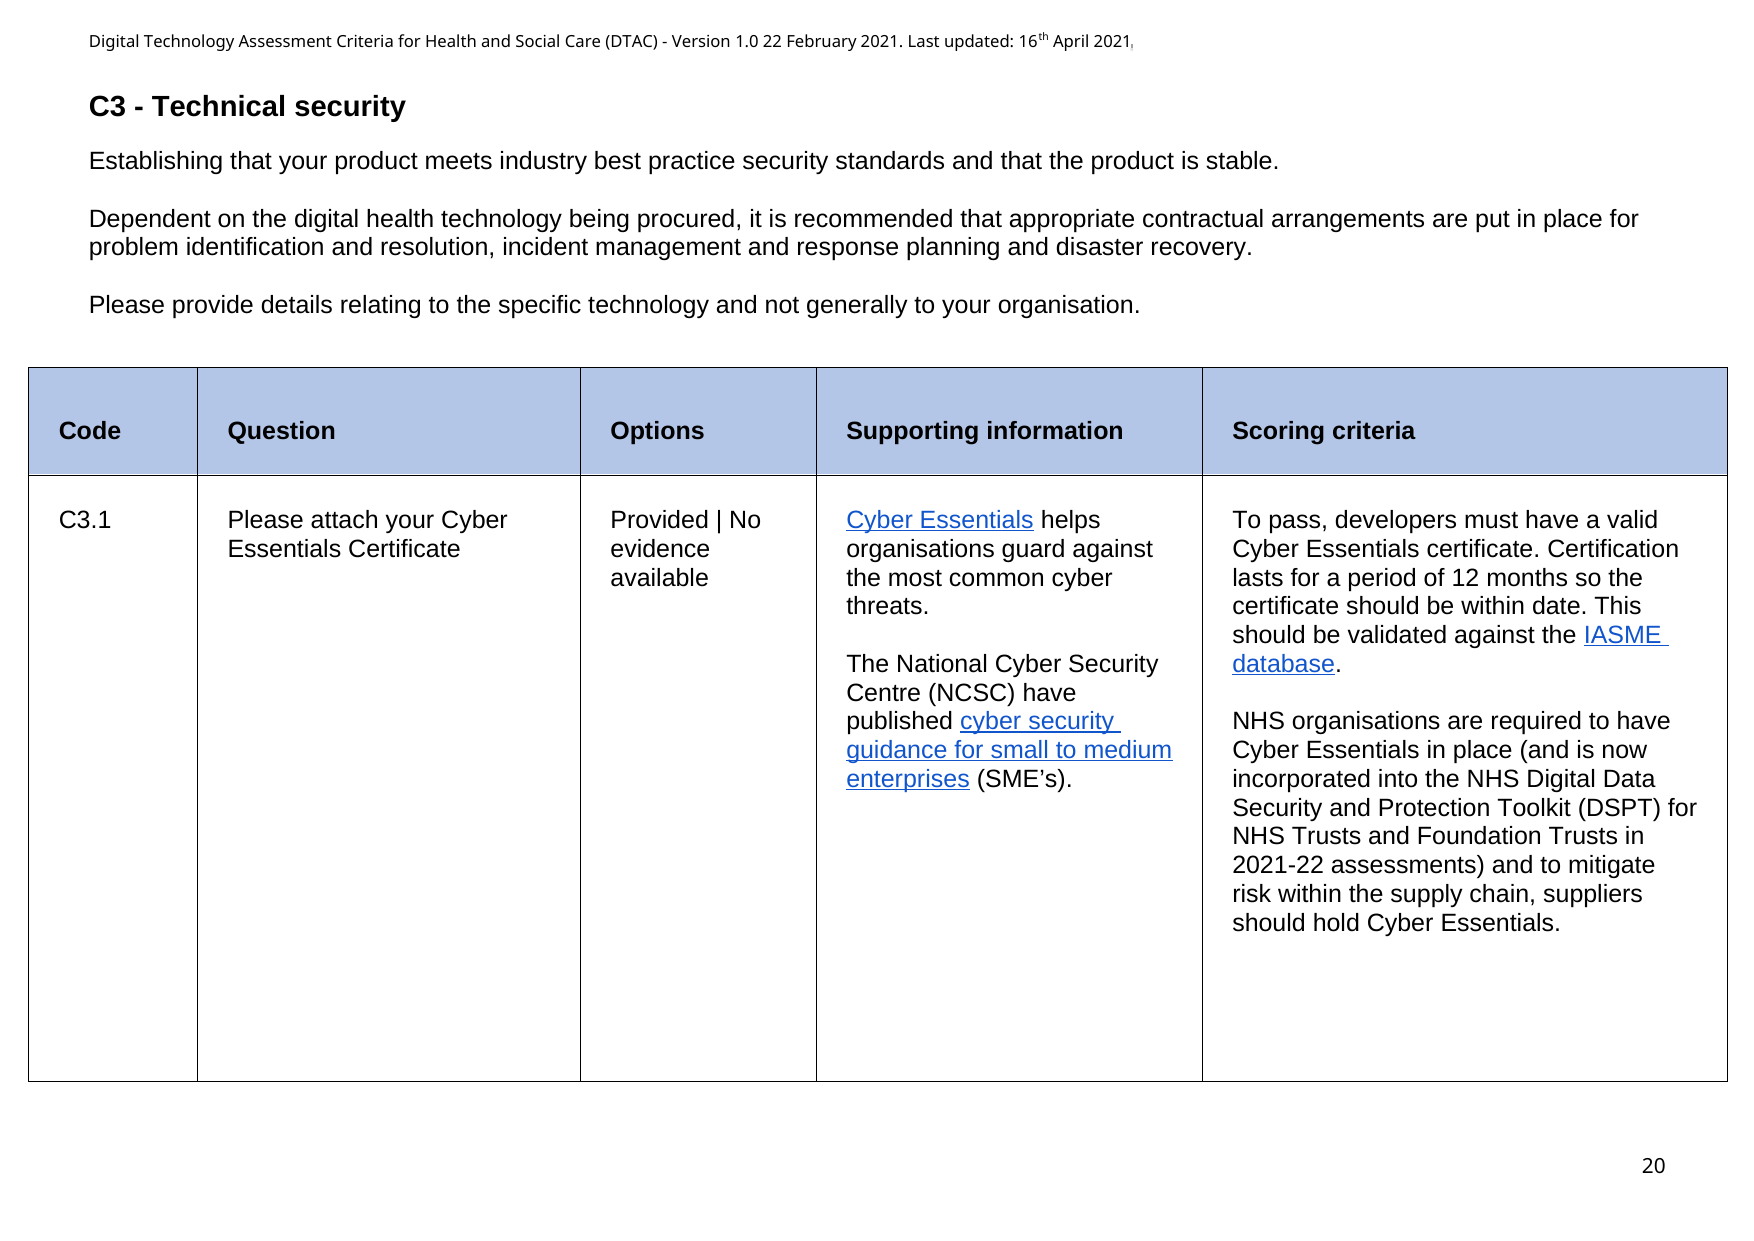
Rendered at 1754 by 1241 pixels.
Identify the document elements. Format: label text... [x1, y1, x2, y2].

table_cell C3.1 [29, 476, 197, 1081]
table_header Options [581, 368, 816, 474]
table_header Code [29, 368, 197, 474]
text Please provide details relating to the specific technology and not generally to your organisation. [88, 290, 1665, 319]
table_cell To pass, developers must have a valid Cyber Essentials certificate. Certification lasts for a period of 12 months so the certificate should be within date. This should be validated against the IASME database. NHS organisations are required to have Cyber Essentials in place (and is now incorporated into the NHS Digital Data Security and Protection Toolkit (DSPT) for NHS Trusts and Foundation Trusts in 2021-22 assessments) and to mitigate risk within the supply chain, suppliers should hold Cyber Essentials. [1203, 476, 1727, 1081]
text Dependent on the digital health technology being procured, it is recommended that appropriate contractual arrangements are put in place for problem identification and resolution, incident management and response planning and disaster recovery. [88, 204, 1665, 261]
table_header Question [198, 368, 580, 474]
text Establishing that your product meets industry best practice security standards and that the product is stable. [88, 146, 1665, 175]
table_header Scoring criteria [1203, 368, 1727, 474]
table_cell Provided | No evidence available [581, 476, 816, 1081]
table_cell Cyber Essentials helps organisations guard against the most common cyber threats. The National Cyber Security Centre (NCSC) have published cyber security guidance for small to medium enterprises (SME’s). [817, 476, 1202, 1081]
table_header Supporting information [817, 368, 1202, 474]
table_cell Please attach your Cyber Essentials Certificate [198, 476, 580, 1081]
subtitle C3 - Technical security [88, 89, 1287, 122]
